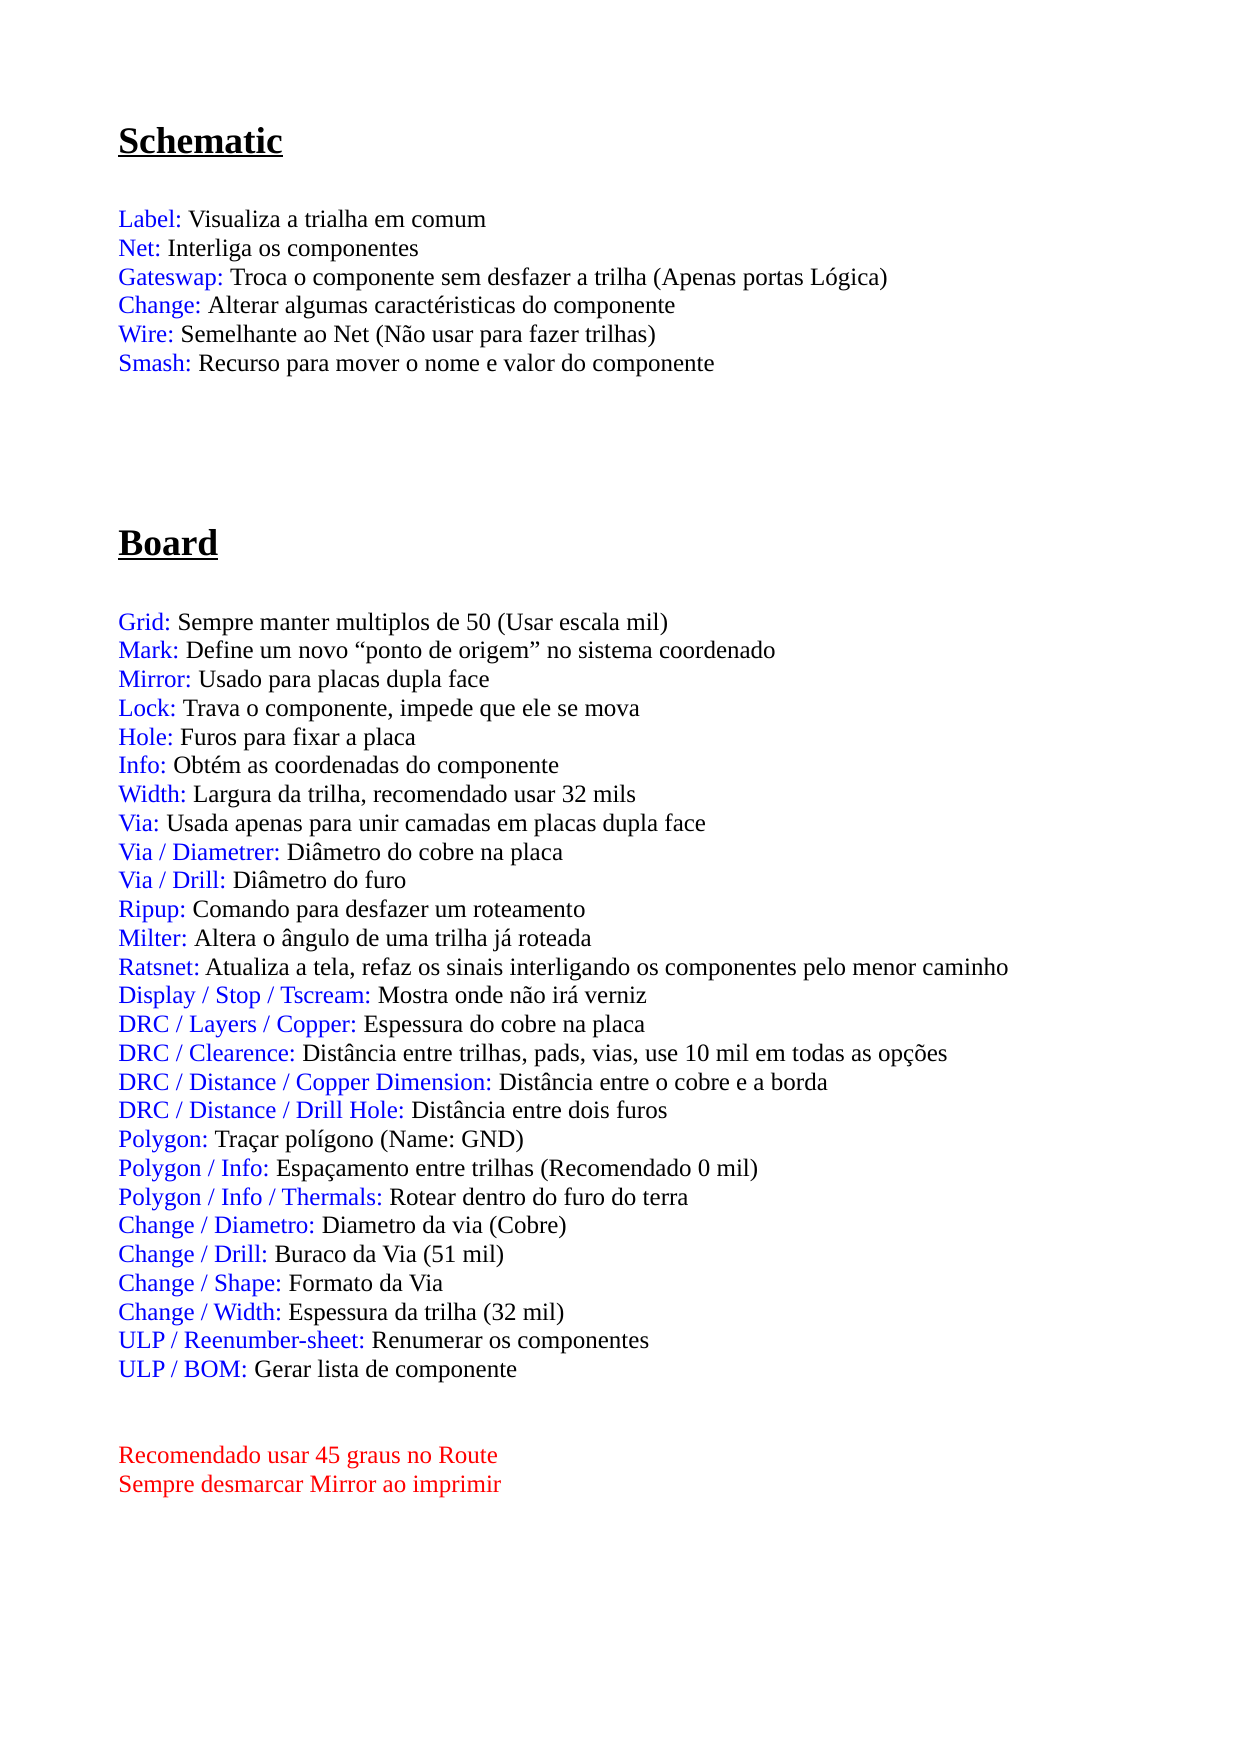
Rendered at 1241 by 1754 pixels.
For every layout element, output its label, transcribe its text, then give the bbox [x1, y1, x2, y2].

text Sempre desmarcar Mirror ao imprimir [118, 1469, 1122, 1498]
text DRC / Layers / Copper: Espessura do cobre na placa [118, 1009, 1122, 1038]
text Gateswap: Troca o componente sem desfazer a trilha (Apenas portas Lógica) [118, 262, 1122, 291]
text Display / Stop / Tscream: Mostra onde não irá verniz [118, 981, 1122, 1009]
text Mirror: Usado para placas dupla face [118, 664, 1122, 693]
text Milter: Altera o ângulo de uma trilha já roteada [118, 923, 1122, 952]
text Lock: Trava o componente, impede que ele se mova [118, 693, 1122, 722]
text Ratsnet: Atualiza a tela, refaz os sinais interligando os componentes pelo menor caminho [118, 952, 1122, 981]
text ULP / BOM: Gerar lista de componente [118, 1354, 1122, 1383]
text Ripup: Comando para desfazer um roteamento [118, 894, 1122, 923]
text DRC / Clearence: Distância entre trilhas, pads, vias, use 10 mil em todas as opções [118, 1038, 1122, 1067]
text Smash: Recurso para mover o nome e valor do componente [118, 348, 1122, 377]
text Label: Visualiza a trialha em comum [118, 204, 1122, 233]
text Change / Width: Espessura da trilha (32 mil) [118, 1297, 1122, 1326]
text Via / Diametrer: Diâmetro do cobre na placa [118, 837, 1122, 866]
text ULP / Reenumber-sheet: Renumerar os componentes [118, 1326, 1122, 1354]
text Net: Interliga os componentes [118, 233, 1122, 262]
text Width: Largura da trilha, recomendado usar 32 mils [118, 779, 1122, 808]
text Schematic [118, 118, 1122, 161]
text Polygon / Info / Thermals: Rotear dentro do furo do terra [118, 1182, 1122, 1211]
text Info: Obtém as coordenadas do componente [118, 751, 1122, 779]
text Mark: Define um novo “ponto de origem” no sistema coordenado [118, 636, 1122, 664]
text DRC / Distance / Drill Hole: Distância entre dois furos [118, 1096, 1122, 1124]
text Change / Diametro: Diametro da via (Cobre) [118, 1211, 1122, 1239]
text Change: Alterar algumas caractéristicas do componente [118, 291, 1122, 319]
text Via: Usada apenas para unir camadas em placas dupla face [118, 808, 1122, 837]
text DRC / Distance / Copper Dimension: Distância entre o cobre e a borda [118, 1067, 1122, 1096]
text Board [118, 521, 1122, 564]
text Polygon / Info: Espaçamento entre trilhas (Recomendado 0 mil) [118, 1153, 1122, 1182]
text Change / Drill: Buraco da Via (51 mil) [118, 1239, 1122, 1268]
text Polygon: Traçar polígono (Name: GND) [118, 1124, 1122, 1153]
text Change / Shape: Formato da Via [118, 1268, 1122, 1297]
text Wire: Semelhante ao Net (Não usar para fazer trilhas) [118, 319, 1122, 348]
text Grid: Sempre manter multiplos de 50 (Usar escala mil) [118, 607, 1122, 636]
text Recomendado usar 45 graus no Route [118, 1441, 1122, 1469]
text Hole: Furos para fixar a placa [118, 722, 1122, 751]
text Via / Drill: Diâmetro do furo [118, 866, 1122, 894]
